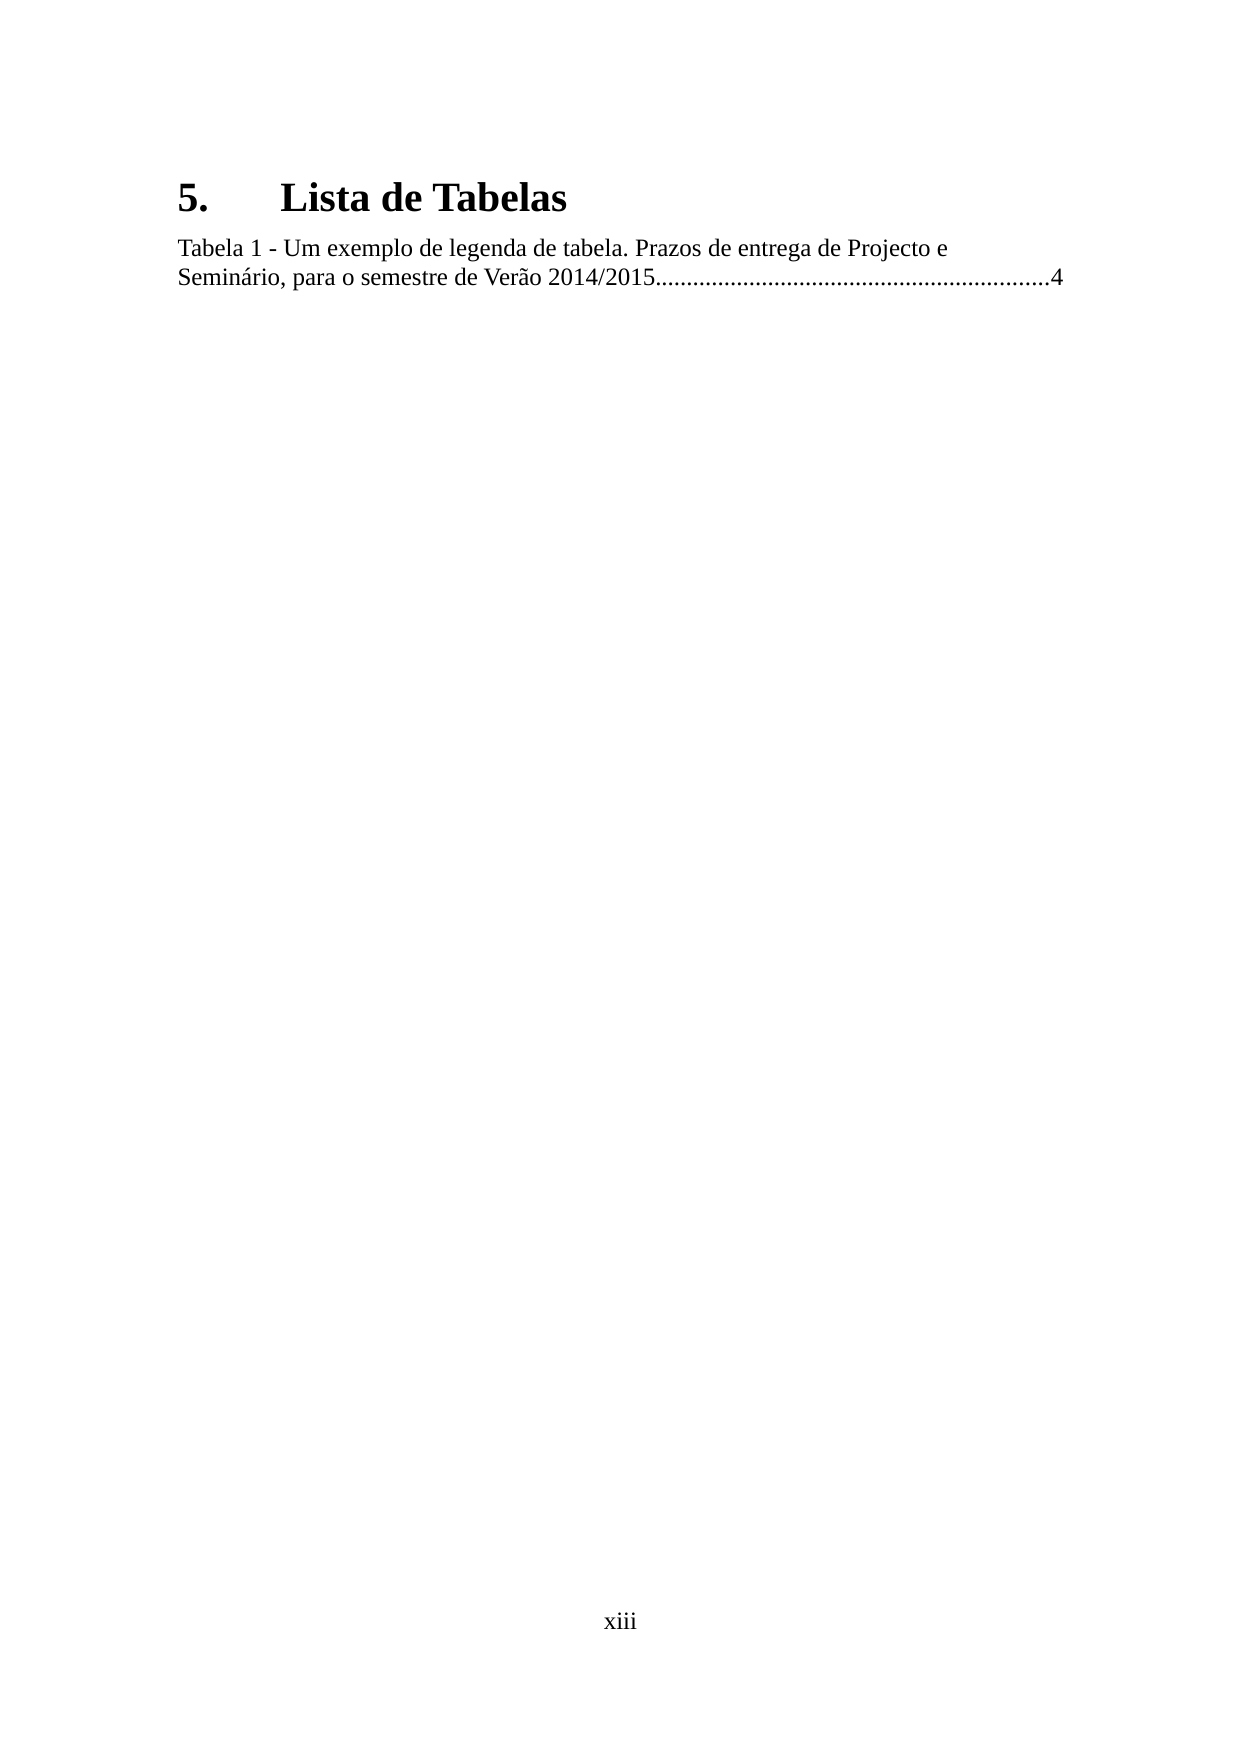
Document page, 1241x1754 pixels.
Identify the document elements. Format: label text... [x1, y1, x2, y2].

text Tabela 1 - Um exemplo de legenda de tabela. Prazos de entrega de Projecto e Seminário, para o semestre de Verão 2014/2015. 4 [177, 233, 1063, 291]
subtitle Lista de Tabelas [177, 173, 1063, 221]
